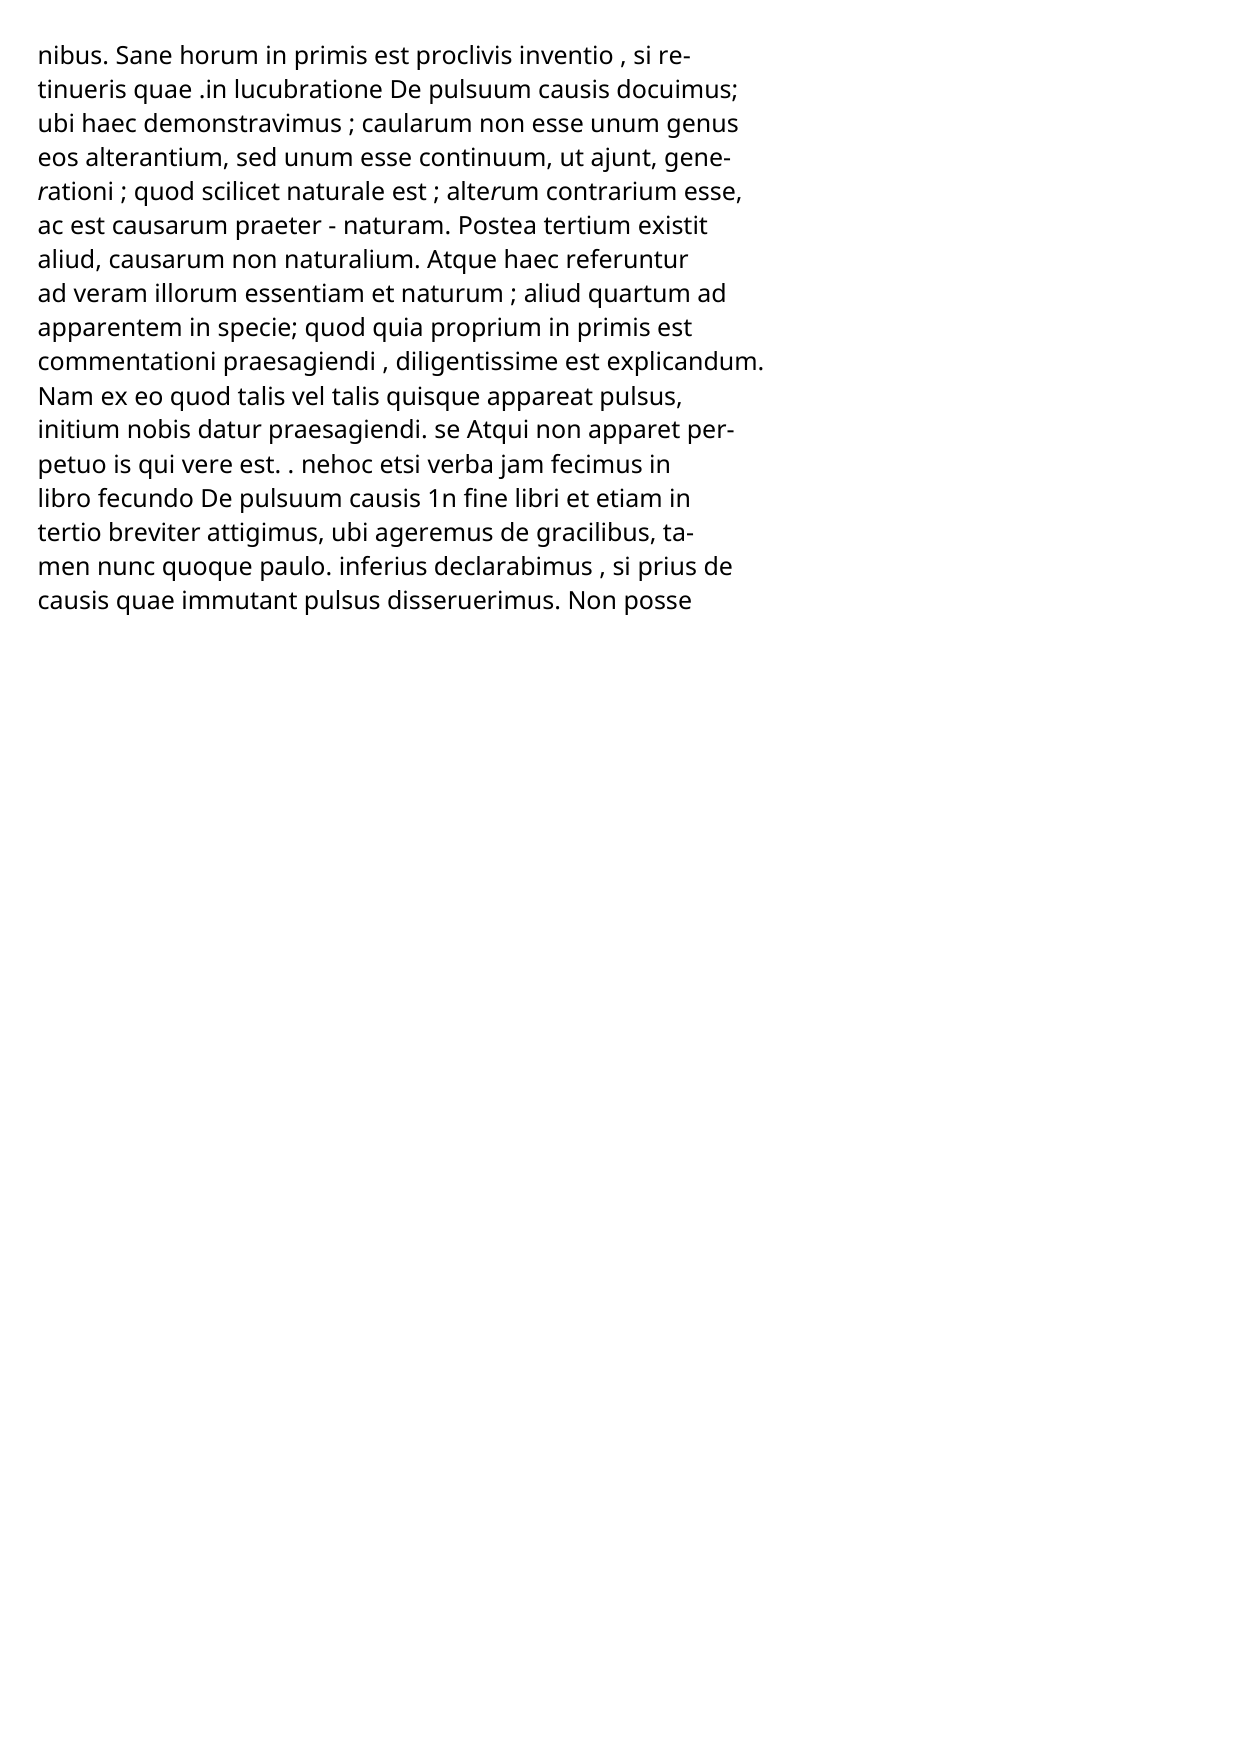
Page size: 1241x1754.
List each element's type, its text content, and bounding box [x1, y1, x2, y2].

text nibus. Sane horum in primis est proclivis inventio , si re- tinueris quae .in lucubratione De pulsuum causis docuimus; ubi haec demonstravimus ; caularum non esse unum genus eos alterantium, sed unum esse continuum, ut ajunt, gene- rationi ; quod scilicet naturale est ; alterum contrarium esse, ac est causarum praeter - naturam. Postea tertium existit aliud, causarum non naturalium. Atque haec referuntur ad veram illorum essentiam et naturum ; aliud quartum ad apparentem in specie; quod quia proprium in primis est commentationi praesagiendi , diligentissime est explicandum. Nam ex eo quod talis vel talis quisque appareat pulsus, initium nobis datur praesagiendi. se Atqui non apparet per- petuo is qui vere est. . nehoc etsi verba jam fecimus in libro fecundo De pulsuum causis 1n fine libri et etiam in tertio breviter attigimus, ubi ageremus de gracilibus, ta- men nunc quoque paulo. inferius declarabimus , si prius de causis quae immutant pulsus disseruerimus. Non posse [37, 37, 1203, 617]
